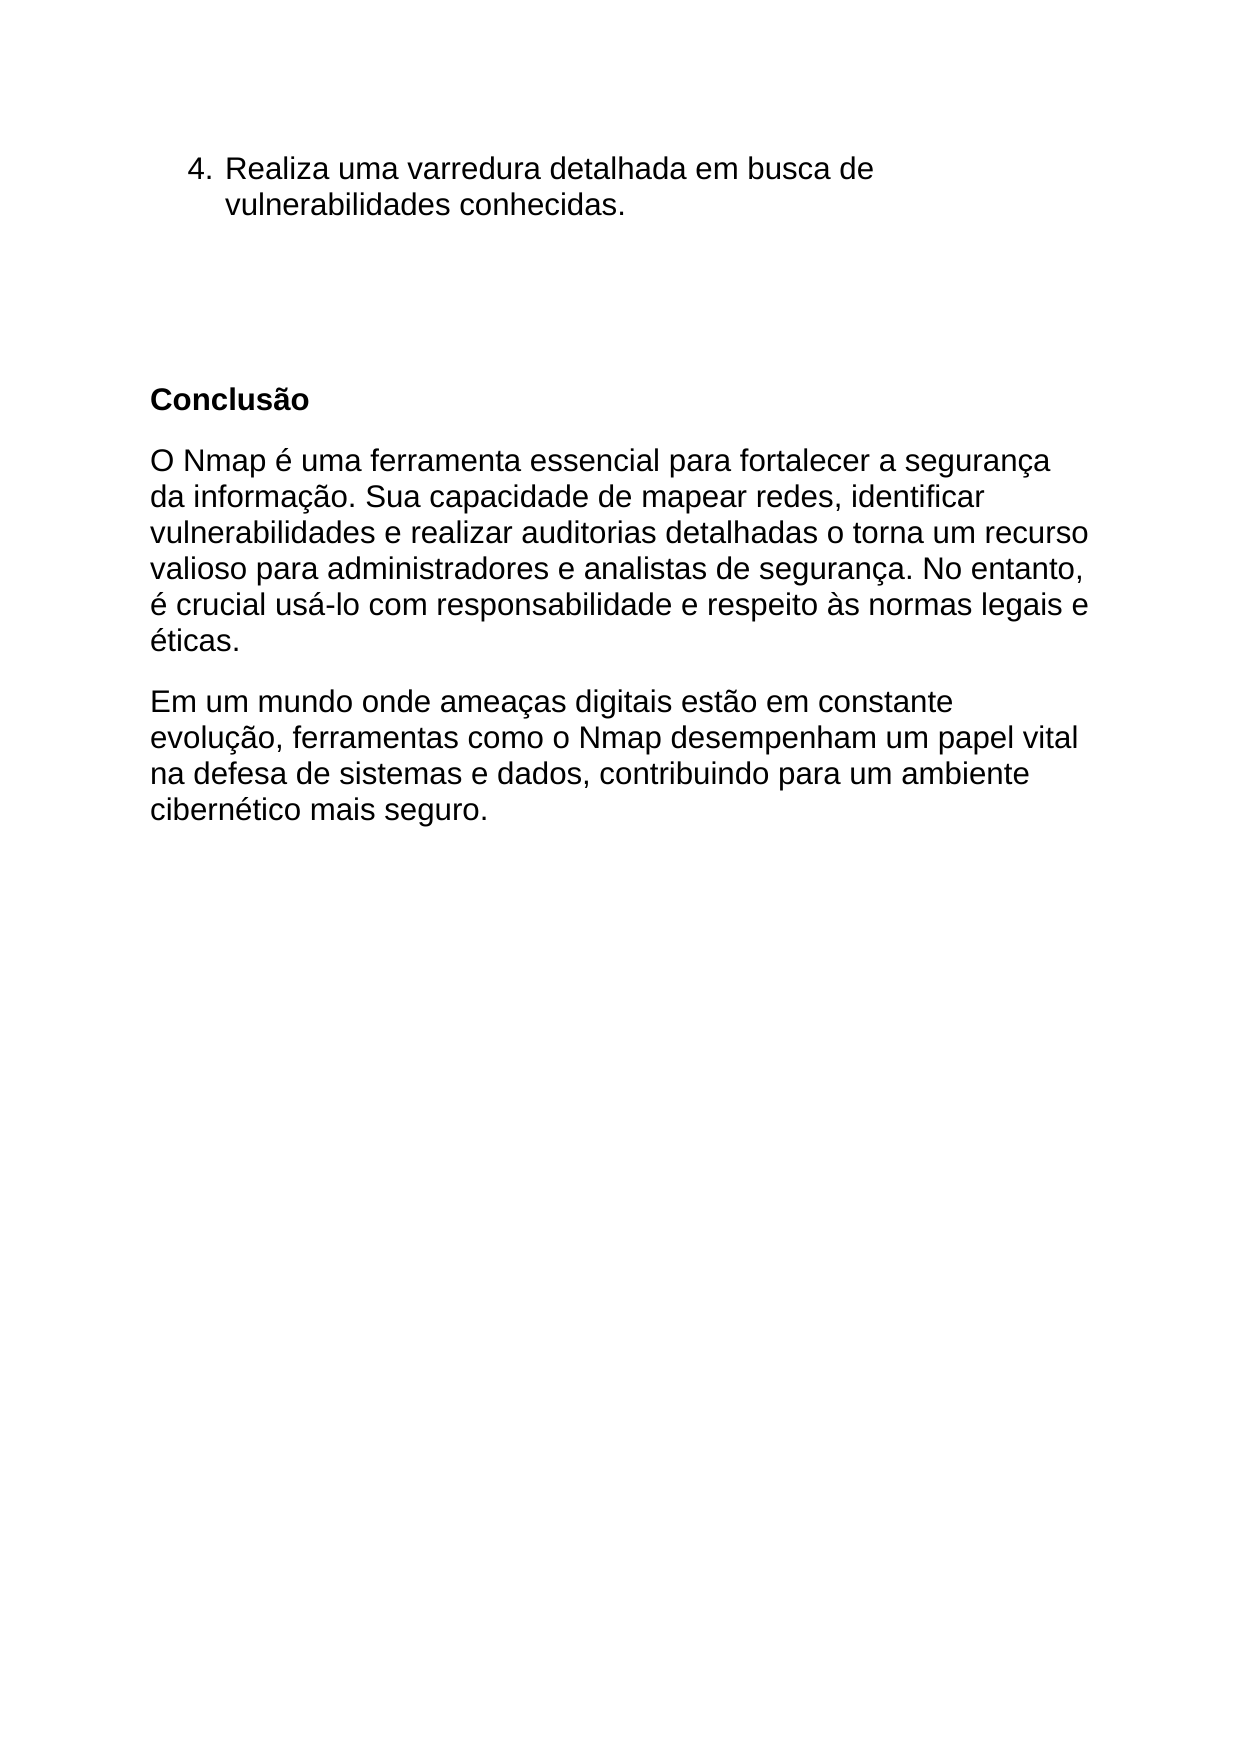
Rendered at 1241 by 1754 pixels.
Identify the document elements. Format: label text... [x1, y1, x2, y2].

list Realiza uma varredura detalhada em busca de vulnerabilidades conhecidas. [187, 150, 1090, 222]
text O Nmap é uma ferramenta essencial para fortalecer a segurança da informação. Sua capacidade de mapear redes, identificar vulnerabilidades e realizar auditorias detalhadas o torna um recurso valioso para administradores e analistas de segurança. No entanto, é crucial usá-lo com responsabilidade e respeito às normas legais e éticas. [150, 442, 1090, 658]
subtitle Conclusão [150, 381, 1090, 417]
text Em um mundo onde ameaças digitais estão em constante evolução, ferramentas como o Nmap desempenham um papel vital na defesa de sistemas e dados, contribuindo para um ambiente cibernético mais seguro. [150, 683, 1090, 827]
